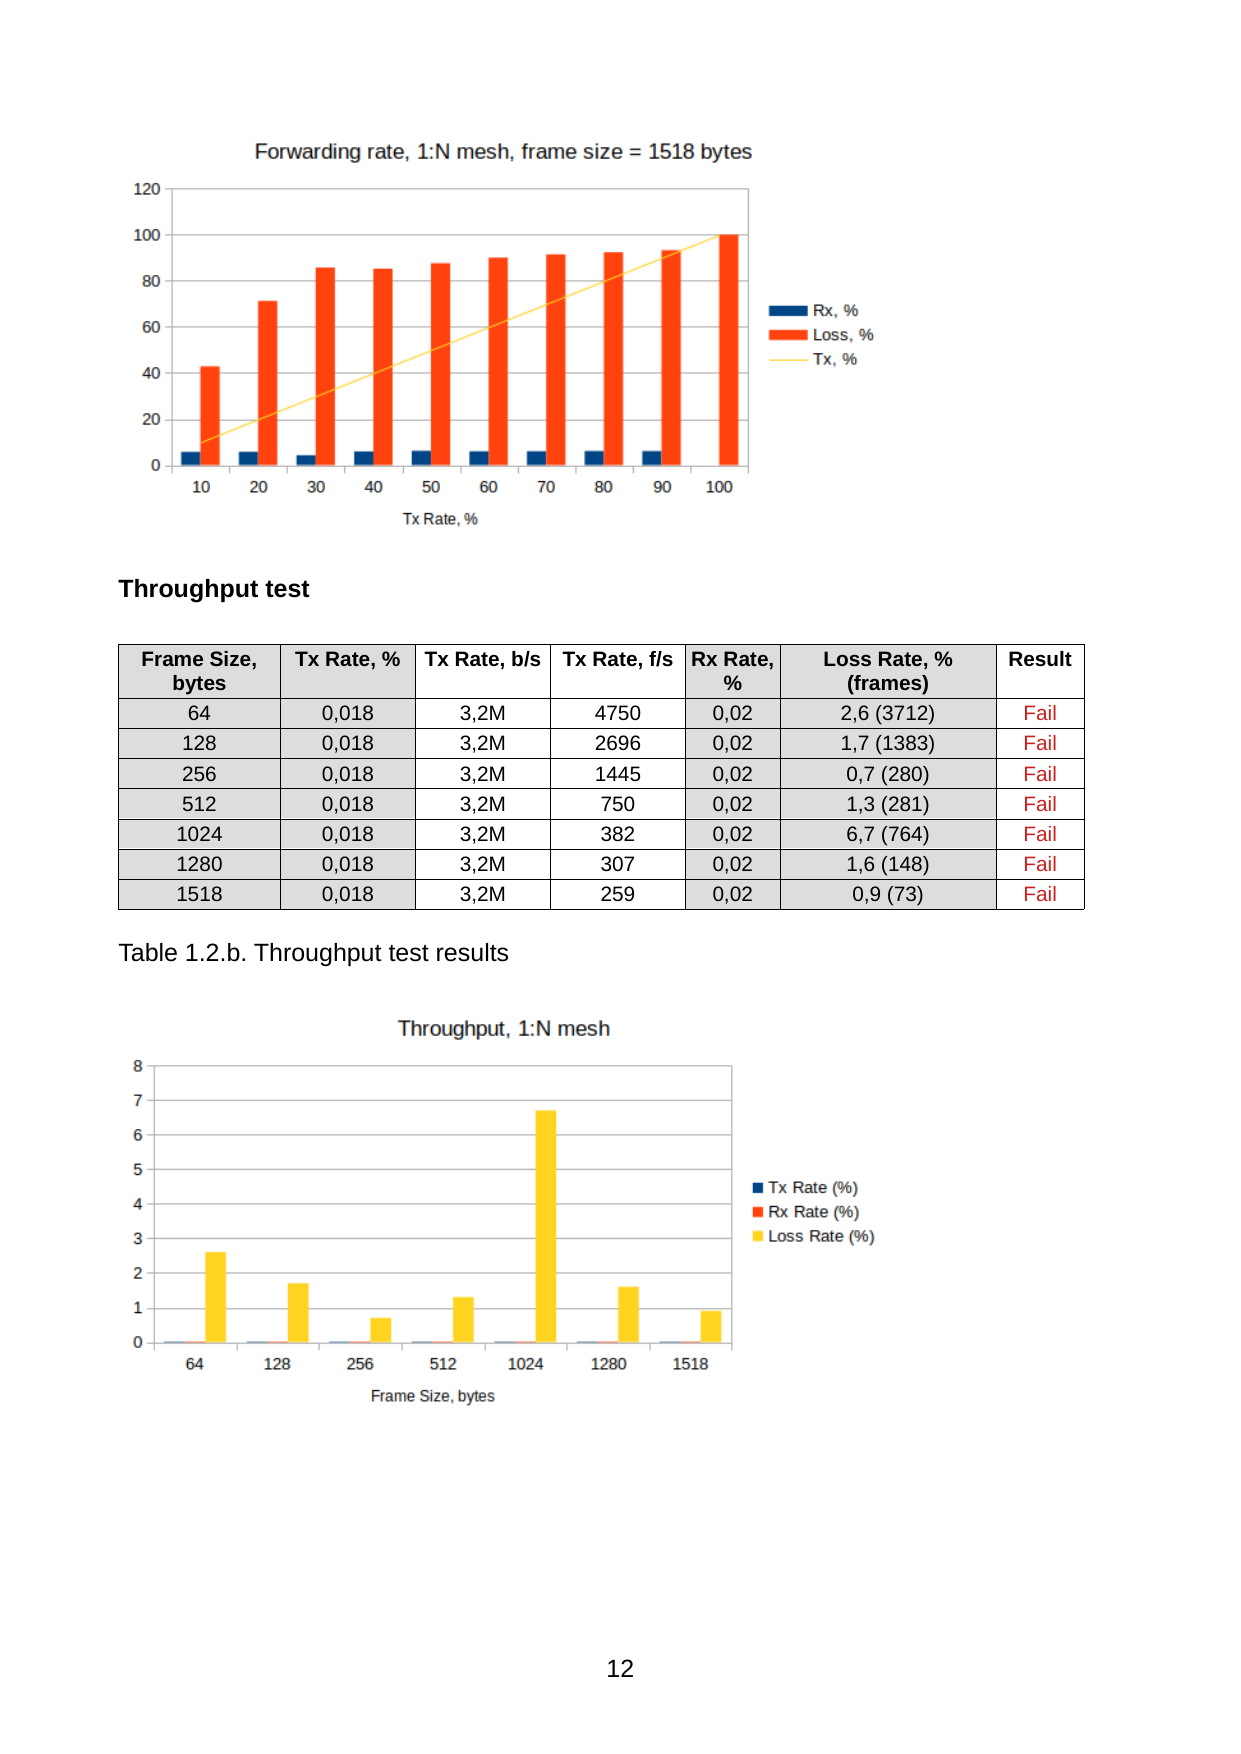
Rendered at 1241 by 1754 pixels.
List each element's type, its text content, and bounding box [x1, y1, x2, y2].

table_cell Fail [997, 880, 1084, 909]
table_header Tx Rate, % [281, 645, 415, 698]
table_cell 1,6 (148) [781, 850, 996, 879]
table_cell 0,018 [281, 880, 415, 909]
table_cell 0,02 [686, 820, 780, 848]
table_cell 0,7 (280) [781, 759, 996, 788]
table_cell 0,018 [281, 759, 415, 788]
table_cell 256 [119, 759, 280, 788]
table_cell Fail [997, 759, 1084, 788]
table_cell 3,2M [416, 699, 550, 728]
table_cell 1518 [119, 880, 280, 909]
table_cell 128 [119, 729, 280, 758]
table_header Tx Rate, f/s [551, 645, 685, 698]
table_cell 0,018 [281, 789, 415, 818]
table_header Loss Rate, % (frames) [781, 645, 996, 698]
table_cell 3,2M [416, 850, 550, 879]
picture [118, 995, 891, 1431]
table_cell 4750 [551, 699, 685, 728]
table_cell Fail [997, 850, 1084, 879]
table_cell Fail [997, 820, 1084, 848]
table_cell 1280 [119, 850, 280, 879]
table_cell 3,2M [416, 729, 550, 758]
table_cell 0,02 [686, 759, 780, 788]
table_cell 2696 [551, 729, 685, 758]
table_cell 1024 [119, 820, 280, 848]
table_header Frame Size, bytes [119, 645, 280, 698]
table_cell 0,018 [281, 820, 415, 848]
table_header Tx Rate, b/s [416, 645, 550, 698]
subtitle Throughput test [118, 574, 1122, 603]
table_cell 1,3 (281) [781, 789, 996, 818]
table_cell 3,2M [416, 820, 550, 848]
table_cell 0,018 [281, 729, 415, 758]
table_cell 0,02 [686, 789, 780, 818]
table_cell 2,6 (3712) [781, 699, 996, 728]
table_cell 6,7 (764) [781, 820, 996, 848]
table_cell 0,02 [686, 880, 780, 909]
table_header Result [997, 645, 1084, 698]
table_cell 382 [551, 820, 685, 848]
table_cell Fail [997, 699, 1084, 728]
table_cell 259 [551, 880, 685, 909]
table_cell 0,9 (73) [781, 880, 996, 909]
text Table 1.2.b. Throughput test results [118, 938, 1122, 966]
table_cell 0,02 [686, 699, 780, 728]
table_cell 1445 [551, 759, 685, 788]
table_cell 307 [551, 850, 685, 879]
table_cell 3,2M [416, 880, 550, 909]
table_header Rx Rate, % [686, 645, 780, 698]
table_cell 750 [551, 789, 685, 818]
table_cell 3,2M [416, 789, 550, 818]
table_cell 3,2M [416, 759, 550, 788]
table_cell 0,018 [281, 850, 415, 879]
table_cell 0,018 [281, 699, 415, 728]
table_cell 0,02 [686, 729, 780, 758]
table_cell Fail [997, 729, 1084, 758]
table_cell 64 [119, 699, 280, 728]
picture [118, 118, 891, 554]
table_cell 1,7 (1383) [781, 729, 996, 758]
table_cell Fail [997, 789, 1084, 818]
table_cell 0,02 [686, 850, 780, 879]
table_cell 512 [119, 789, 280, 818]
